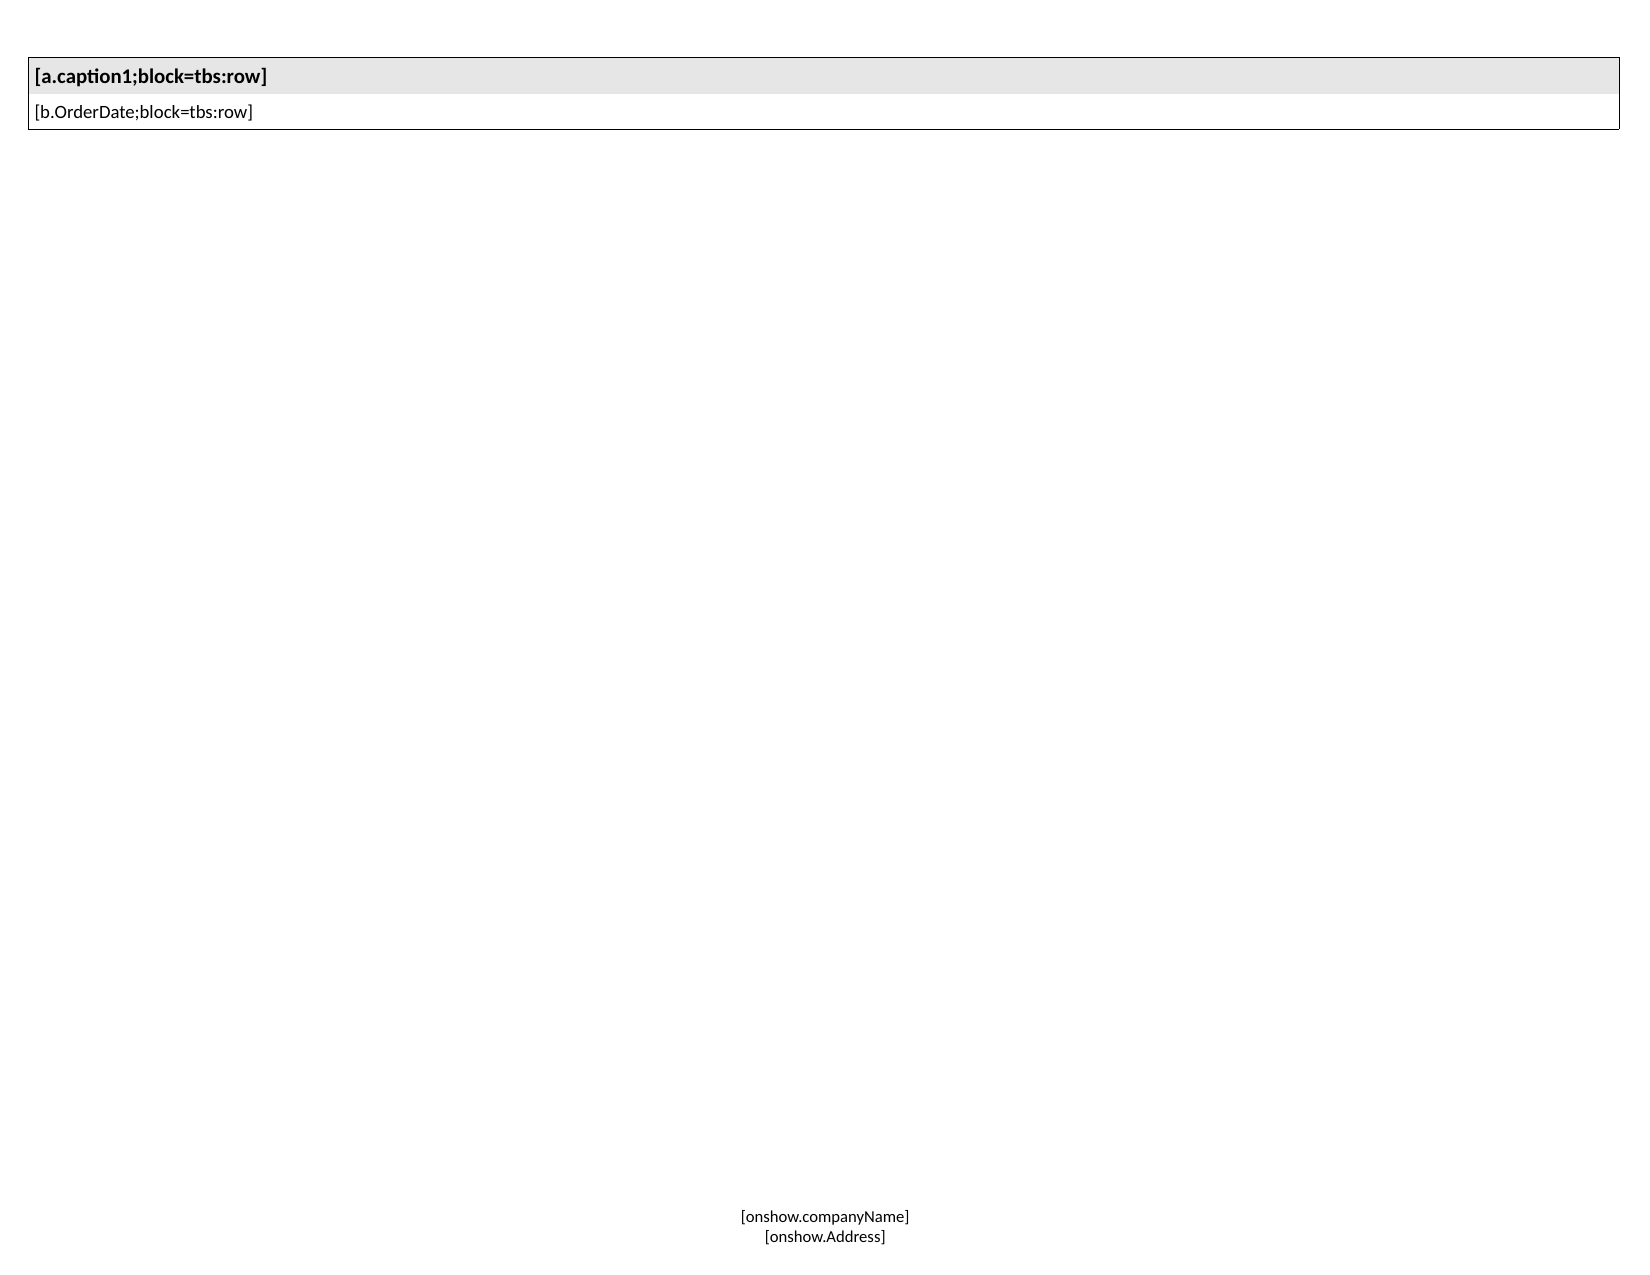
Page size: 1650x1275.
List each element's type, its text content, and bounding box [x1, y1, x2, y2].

table_header [a.caption1;block=tbs:row] [29, 58, 1619, 94]
table_cell [b.OrderDate;block=tbs:row] [29, 94, 1619, 129]
